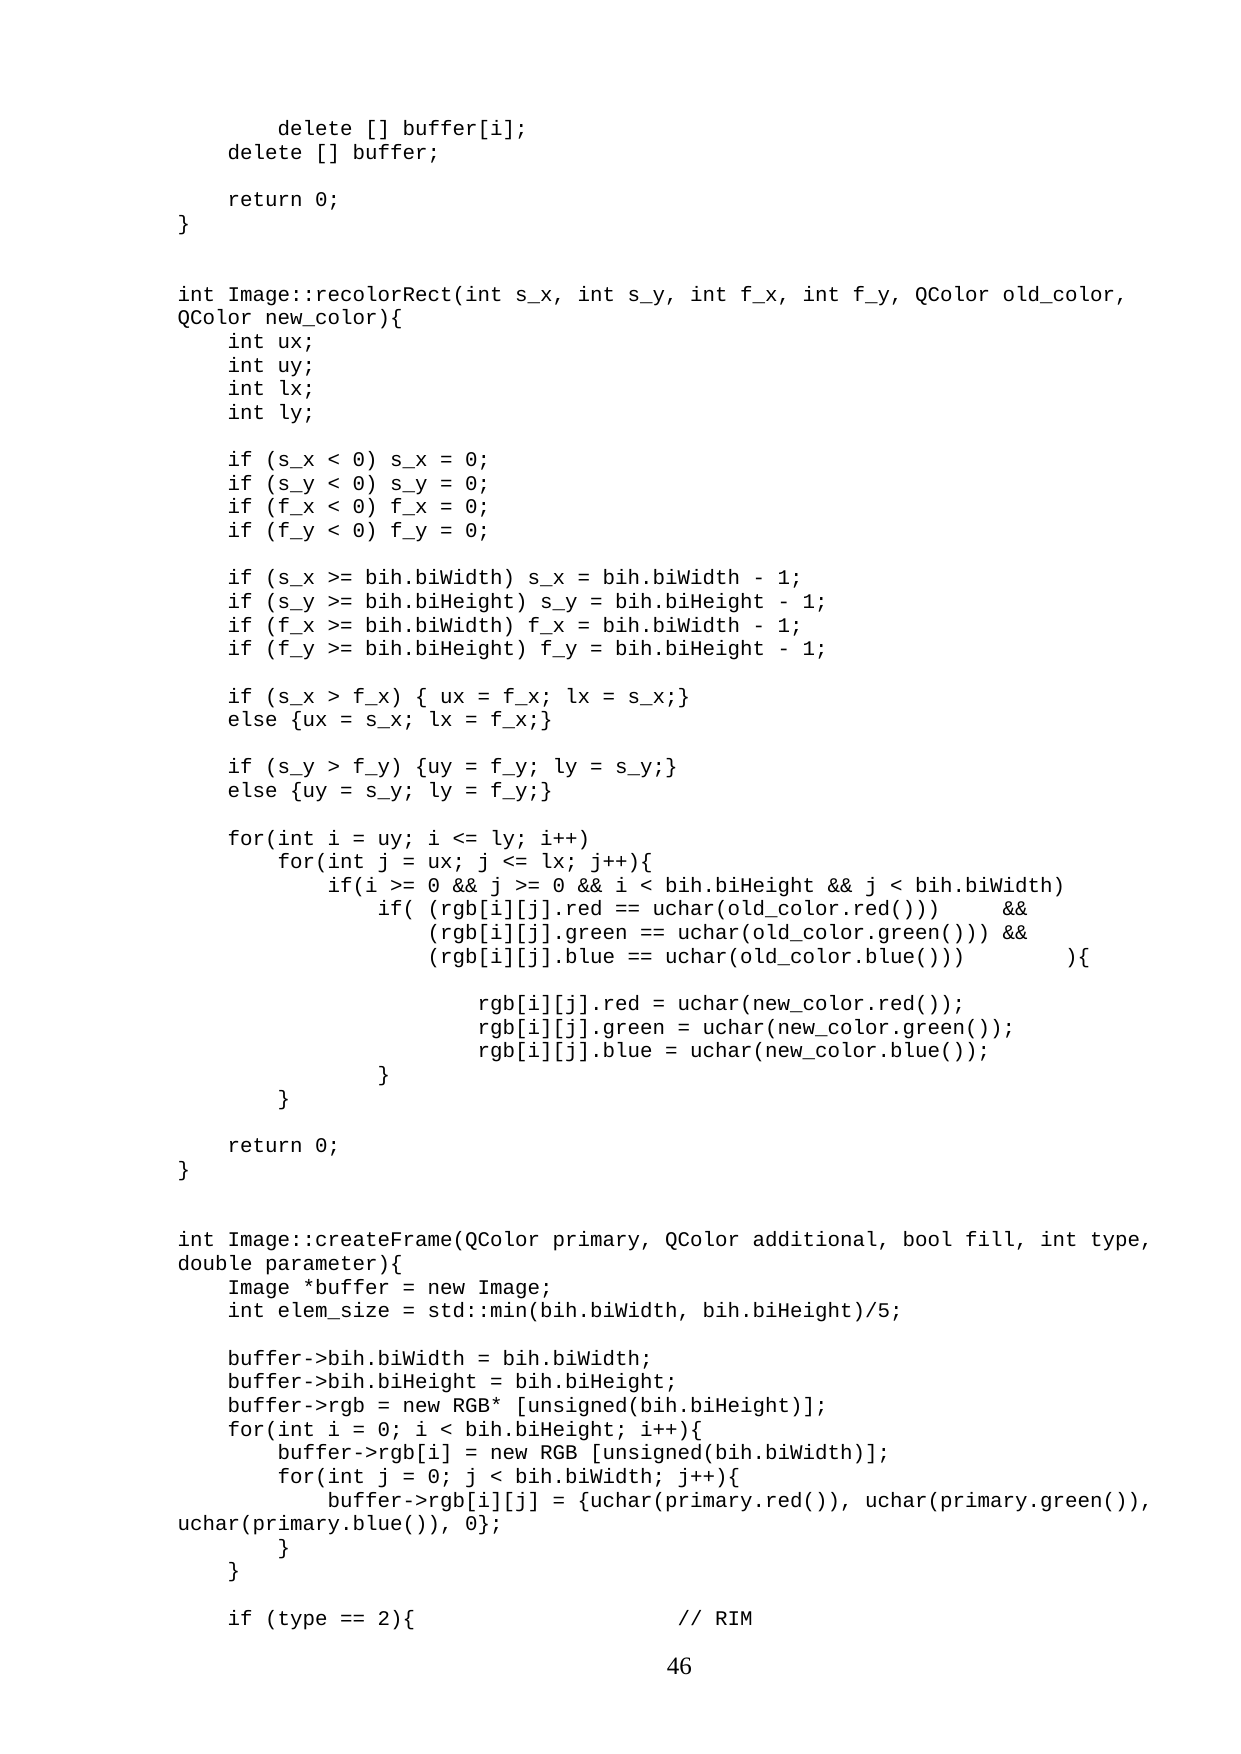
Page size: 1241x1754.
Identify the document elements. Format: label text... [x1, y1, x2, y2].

text if (s_x >= bih.biWidth) s_x = bih.biWidth - 1; [177, 567, 1181, 591]
text if( (rgb[i][j].red == uchar(old_color.red())) && [177, 898, 1181, 922]
text if (f_x < 0) f_x = 0; [177, 496, 1181, 520]
text (rgb[i][j].green == uchar(old_color.green())) && [177, 922, 1181, 946]
text if (f_y >= bih.biHeight) f_y = bih.biHeight - 1; [177, 638, 1181, 662]
text return 0; [177, 189, 1181, 213]
text } [177, 1537, 1181, 1561]
text int uy; [177, 354, 1181, 378]
text buffer->rgb[i][j] = {uchar(primary.red()), uchar(primary.green()), uchar(primary.blue()), 0}; [177, 1489, 1181, 1537]
text for(int i = uy; i <= ly; i++) [177, 827, 1181, 851]
text if(i >= 0 && j >= 0 && i < bih.biHeight && j < bih.biWidth) [177, 875, 1181, 898]
text buffer->bih.biWidth = bih.biWidth; [177, 1348, 1181, 1371]
text for(int i = 0; i < bih.biHeight; i++){ [177, 1419, 1181, 1442]
text else {ux = s_x; lx = f_x;} [177, 709, 1181, 733]
text rgb[i][j].blue = uchar(new_color.blue()); [177, 1040, 1181, 1064]
text for(int j = ux; j <= lx; j++){ [177, 851, 1181, 875]
text int ly; [177, 402, 1181, 426]
text int Image::recolorRect(int s_x, int s_y, int f_x, int f_y, QColor old_color, QColor new_color){ [177, 284, 1181, 331]
text } [177, 1064, 1181, 1088]
text } [177, 213, 1181, 236]
text else {uy = s_y; ly = f_y;} [177, 780, 1181, 804]
text int elem_size = std::min(bih.biWidth, bih.biHeight)/5; [177, 1300, 1181, 1324]
text int lx; [177, 378, 1181, 402]
text if (f_x >= bih.biWidth) f_x = bih.biWidth - 1; [177, 615, 1181, 638]
text rgb[i][j].green = uchar(new_color.green()); [177, 1017, 1181, 1040]
text if (type == 2){ // RIM [177, 1608, 1181, 1631]
text if (s_y > f_y) {uy = f_y; ly = s_y;} [177, 757, 1181, 780]
text rgb[i][j].red = uchar(new_color.red()); [177, 993, 1181, 1017]
text if (s_y < 0) s_y = 0; [177, 473, 1181, 496]
text delete [] buffer; [177, 142, 1181, 165]
text } [177, 1158, 1181, 1182]
text delete [] buffer[i]; [177, 118, 1181, 142]
text Image *buffer = new Image; [177, 1277, 1181, 1300]
text if (s_x > f_x) { ux = f_x; lx = s_x;} [177, 686, 1181, 709]
text for(int j = 0; j < bih.biWidth; j++){ [177, 1466, 1181, 1489]
text buffer->bih.biHeight = bih.biHeight; [177, 1371, 1181, 1395]
text } [177, 1561, 1181, 1584]
text return 0; [177, 1135, 1181, 1158]
text buffer->rgb[i] = new RGB [unsigned(bih.biWidth)]; [177, 1442, 1181, 1466]
text (rgb[i][j].blue == uchar(old_color.blue())) ){ [177, 946, 1181, 969]
text if (s_y >= bih.biHeight) s_y = bih.biHeight - 1; [177, 591, 1181, 615]
text int Image::createFrame(QColor primary, QColor additional, bool fill, int type, double parameter){ [177, 1229, 1181, 1277]
text if (s_x < 0) s_x = 0; [177, 449, 1181, 473]
text } [177, 1088, 1181, 1111]
text buffer->rgb = new RGB* [unsigned(bih.biHeight)]; [177, 1395, 1181, 1419]
text int ux; [177, 331, 1181, 354]
text if (f_y < 0) f_y = 0; [177, 520, 1181, 544]
